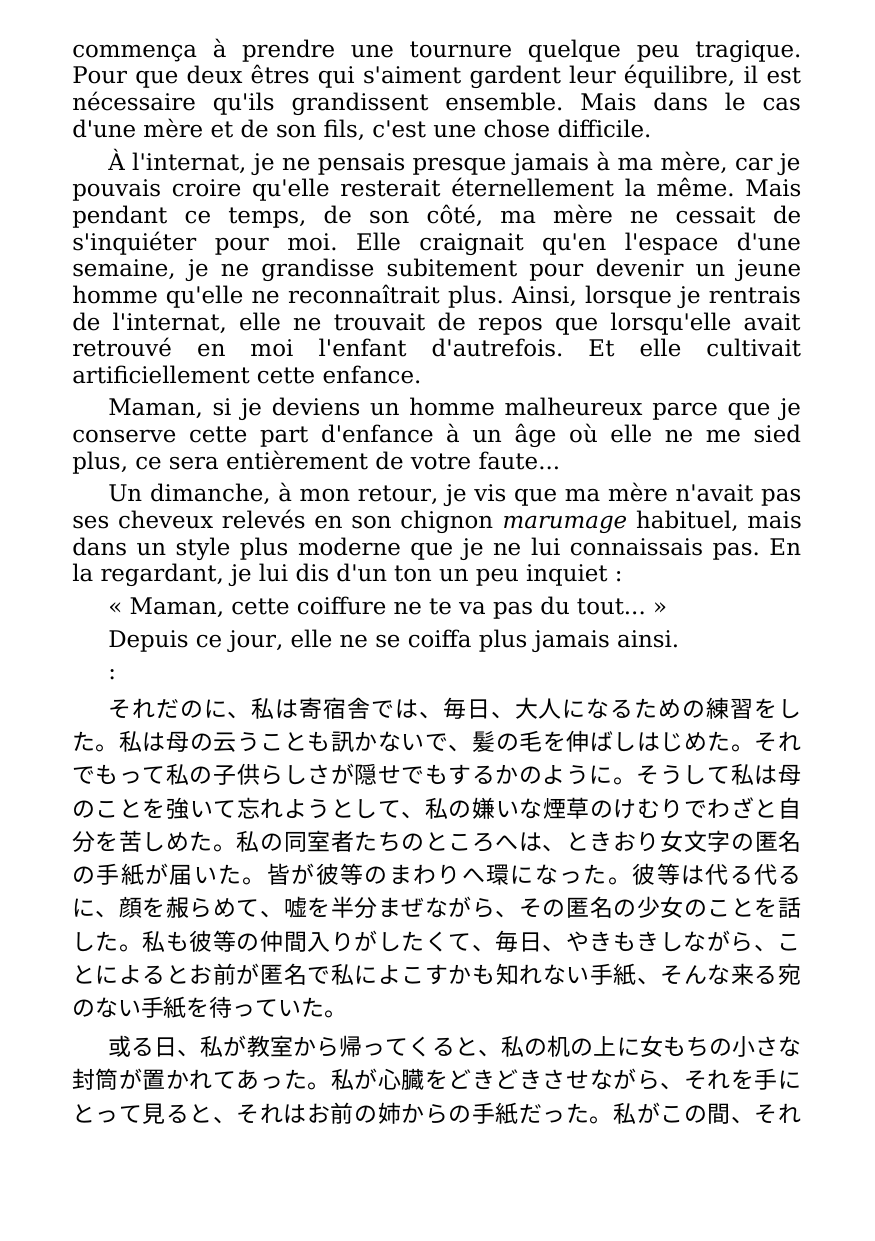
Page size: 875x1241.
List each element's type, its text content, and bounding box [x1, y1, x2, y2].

text « Maman, cette coiffure ne te va pas du tout... » [72, 593, 802, 620]
text commença à prendre une tournure quelque peu tragique. Pour que deux êtres qui s'aiment gardent leur équilibre, il est nécessaire qu'ils grandissent ensemble. Mais dans le cas d'une mère et de son fils, c'est une chose difficile. [72, 36, 802, 143]
text 或る日、私が教室から帰ってくると、私の机の上に女もちの小さな封筒が置かれてあった。私が心臓をどきどきさせながら、それを手にとって見ると、それはお前の姉からの手紙だった。私がこの間、それ [72, 1029, 802, 1129]
text Un dimanche, à mon retour, je vis que ma mère n'avait pas ses cheveux relevés en son chignon marumage habituel, mais dans un style plus moderne que je ne lui connaissais pas. En la regardant, je lui dis d'un ton un peu inquiet : [72, 481, 802, 587]
text Maman, si je deviens un homme malheureux parce que je conserve cette part d'enfance à un âge où elle ne me sied plus, ce sera entièrement de votre faute... [72, 394, 802, 474]
text Depuis ce jour, elle ne se coiffa plus jamais ainsi. [72, 626, 802, 652]
text À l'internat, je ne pensais presque jamais à ma mère, car je pouvais croire qu'elle resterait éternellement la même. Mais pendant ce temps, de son côté, ma mère ne cessait de s'inquiéter pour moi. Elle craignait qu'en l'espace d'une semaine, je ne grandisse subitement pour devenir un jeune homme qu'elle ne reconnaîtrait plus. Ainsi, lorsque je rentrais de l'internat, elle ne trouvait de repos que lorsqu'elle avait retrouvé en moi l'enfant d'autrefois. Et elle cultivait artificiellement cette enfance. [72, 149, 802, 389]
text それだのに、私は寄宿舎では、毎日、大人になるための練習をした。私は母の云うことも訊かないで、髪の毛を伸ばしはじめた。それでもって私の子供らしさが隠せでもするかのように。そうして私は母のことを強いて忘れようとして、私の嫌いな煙草のけむりでわざと自分を苦しめた。私の同室者たちのところへは、ときおり女文字の匿名の手紙が届いた。皆が彼等のまわりへ環になった。彼等は代る代るに、顔を赧らめて、嘘を半分まぜながら、その匿名の少女のことを話した。私も彼等の仲間入りがしたくて、毎日、やきもきしながら、ことによるとお前が匿名で私によこすかも知れない手紙、そんな来る宛のない手紙を待っていた。 [72, 691, 802, 1023]
text : [72, 658, 802, 685]
